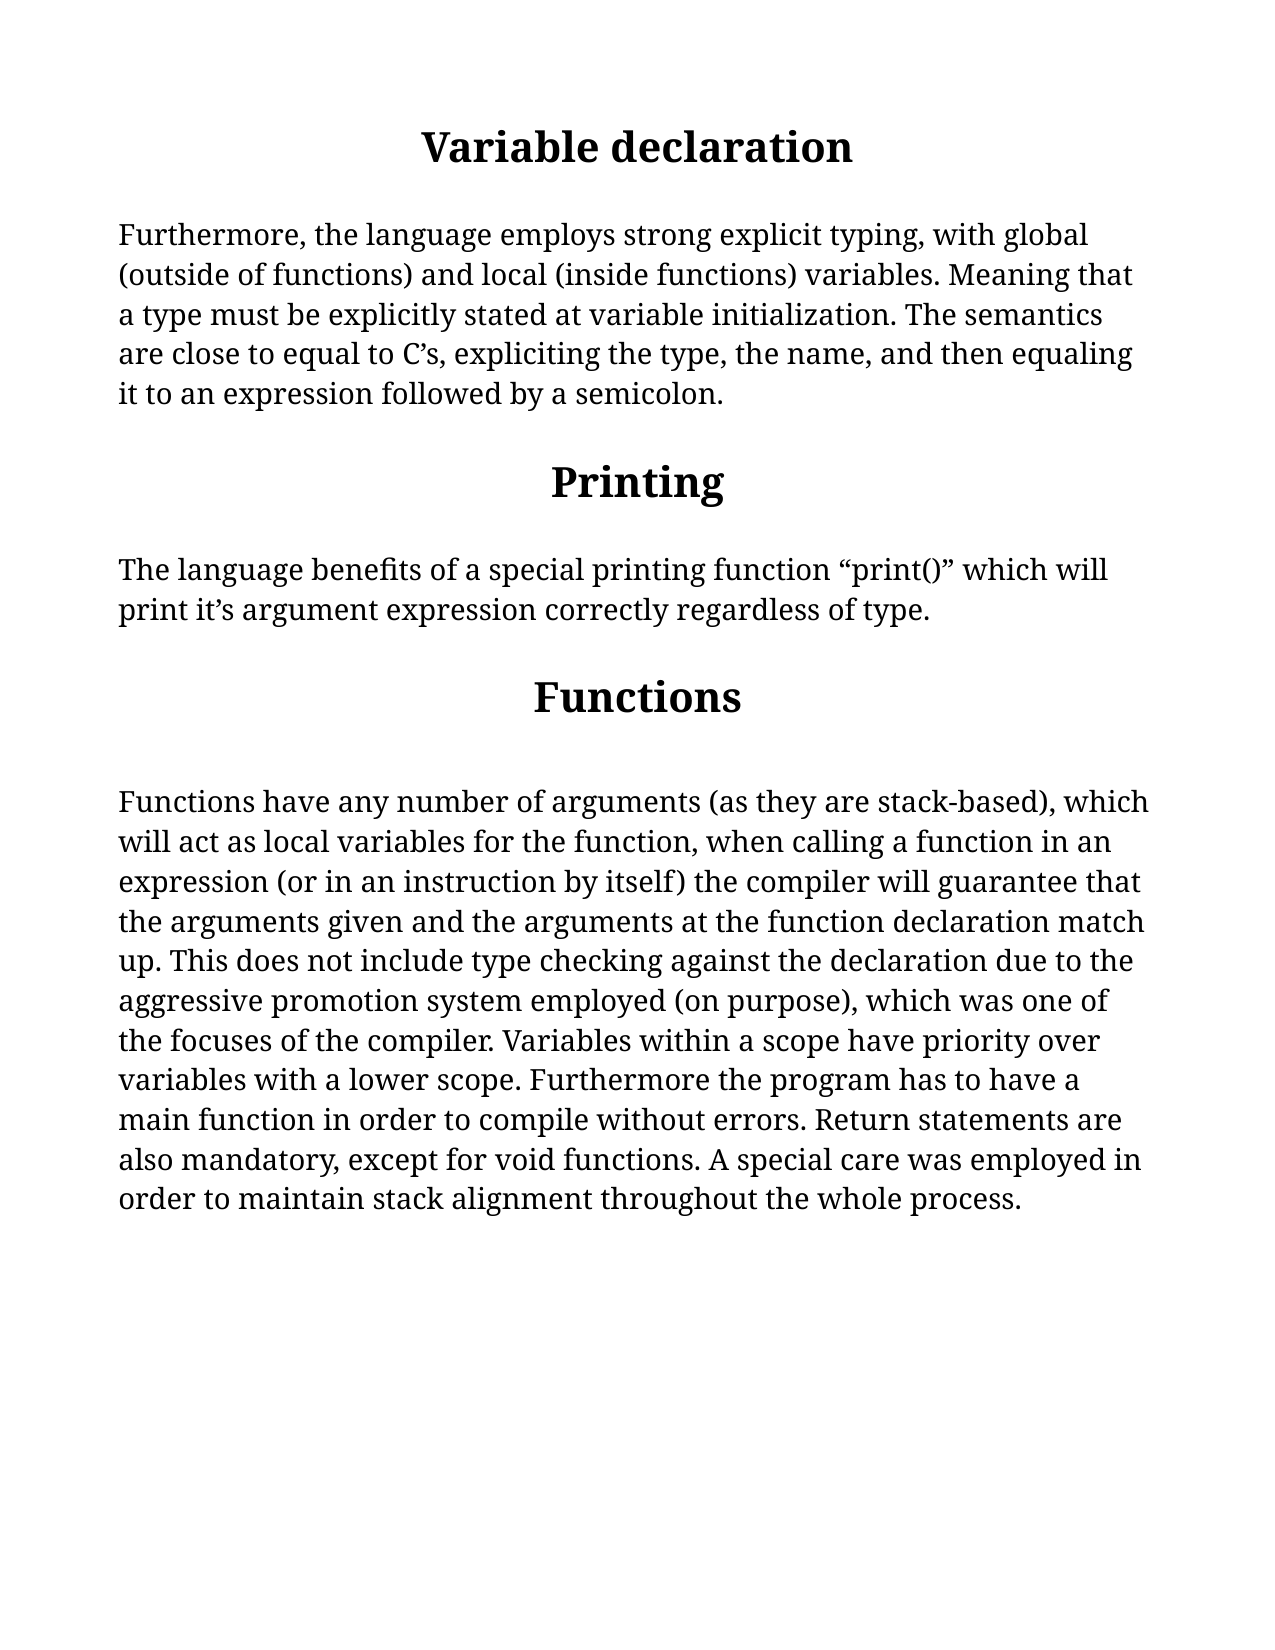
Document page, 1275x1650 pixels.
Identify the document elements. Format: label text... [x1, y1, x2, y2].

text The language benefits of a special printing function “print()” which will print it’s argument expression correctly regardless of type. [118, 549, 1157, 628]
text Variable declaration [118, 118, 1157, 175]
text Printing [118, 453, 1157, 509]
text Functions have any number of arguments (as they are stack-based), which will act as local variables for the function, when calling a function in an expression (or in an instruction by itself) the compiler will guarantee that the arguments given and the arguments at the function declaration match up. This does not include type checking against the declaration due to the aggressive promotion system employed (on purpose), which was one of the focuses of the compiler. Variables within a scope have priority over variables with a lower scope. Furthermore the program has to have a main function in order to compile without errors. Return statements are also mandatory, except for void functions. A special care was employed in order to maintain stack alignment throughout the whole process. [118, 782, 1157, 1218]
text Functions [118, 668, 1157, 725]
text Furthermore, the language employs strong explicit typing, with global (outside of functions) and local (inside functions) variables. Meaning that a type must be explicitly stated at variable initialization. The semantics are close to equal to C’s, expliciting the type, the name, and then equaling it to an expression followed by a semicolon. [118, 214, 1157, 413]
